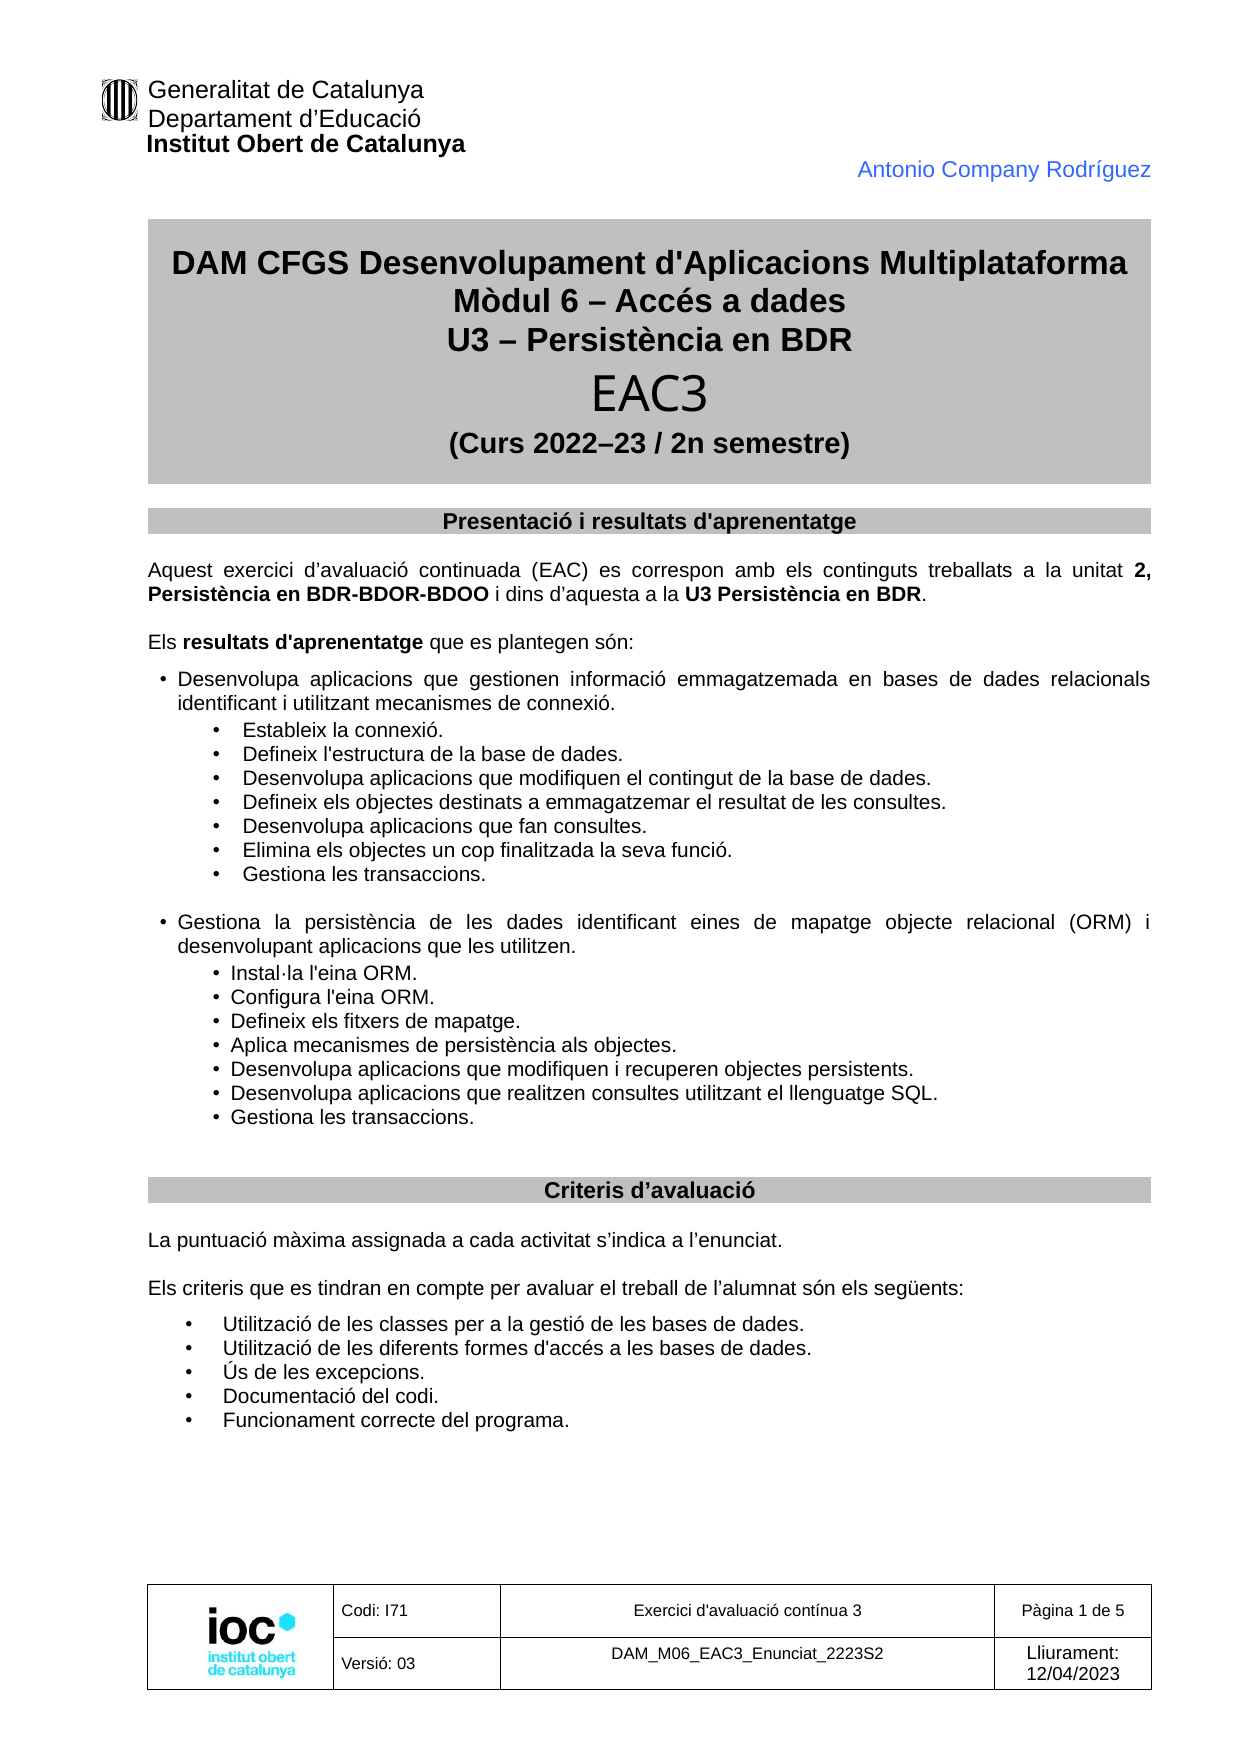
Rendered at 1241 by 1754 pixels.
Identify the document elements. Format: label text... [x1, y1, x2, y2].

list Utilització de les classes per a la gestió de les bases de dades. [185, 1312, 1151, 1336]
text Els resultats d'aprenentatge que es plantegen són: [148, 630, 1151, 654]
list Gestiona la persistència de les dades identificant eines de mapatge objecte relacional (ORM) i desenvolupant aplicacions que les utilitzen. [159, 910, 1151, 958]
list Funcionament correcte del programa. [185, 1408, 1151, 1432]
subtitle U3 – Persistència en BDR [148, 320, 1151, 358]
list Estableix la connexió. [213, 717, 1151, 742]
list Gestiona les transaccions. [213, 1105, 1151, 1129]
text (Curs 2022–23 / 2n semestre) [148, 426, 1151, 460]
picture [195, 1593, 309, 1689]
list Defineix l'estructura de la base de dades. [213, 742, 1151, 766]
list Elimina els objectes un cop finalitzada la seva funció. [213, 838, 1151, 862]
list Desenvolupa aplicacions que modifiquen el contingut de la base de dades. [213, 766, 1151, 790]
list Instal·la l'eina ORM. [213, 961, 1151, 985]
list Configura l'eina ORM. [213, 985, 1151, 1009]
list Desenvolupa aplicacions que fan consultes. [213, 814, 1151, 838]
subtitle Mòdul 6 – Accés a dades [148, 281, 1151, 320]
list Aplica mecanismes de persistència als objectes. [213, 1033, 1151, 1057]
list Ús de les excepcions. [185, 1360, 1151, 1384]
list Desenvolupa aplicacions que realitzen consultes utilitzant el llenguatge SQL. [213, 1081, 1151, 1105]
list Gestiona les transaccions. [213, 862, 1151, 886]
list Defineix els objectes destinats a emmagatzemar el resultat de les consultes. [213, 790, 1151, 814]
text Aquest exercici d’avaluació continuada (EAC) es correspon amb els continguts treballats a la unitat 2, Persistència en BDR-BDOR-BDOO i dins d’aquesta a la U3 Persistència en BDR. [148, 558, 1151, 606]
text DAM CFGS Desenvolupament d'Aplicacions Multiplataforma [148, 243, 1151, 281]
list Desenvolupa aplicacions que modifiquen i recuperen objectes persistents. [213, 1057, 1151, 1081]
list Documentació del codi. [185, 1384, 1151, 1408]
list Defineix els fitxers de mapatge. [213, 1009, 1151, 1033]
text Els criteris que es tindran en compte per avaluar el treball de l’alumnat són els següents: [148, 1276, 1151, 1299]
list Desenvolupa aplicacions que gestionen informació emmagatzemada en bases de dades relacionals identificant i utilitzant mecanismes de connexió. [159, 667, 1151, 714]
text La puntuació màxima assignada a cada activitat s’indica a l’enunciat. [148, 1228, 1151, 1252]
text EAC3 [148, 358, 1151, 426]
text Criteris d’avaluació [148, 1177, 1151, 1203]
text Presentació i resultats d'aprenentatge [148, 508, 1151, 534]
list Utilització de les diferents formes d'accés a les bases de dades. [185, 1336, 1151, 1360]
